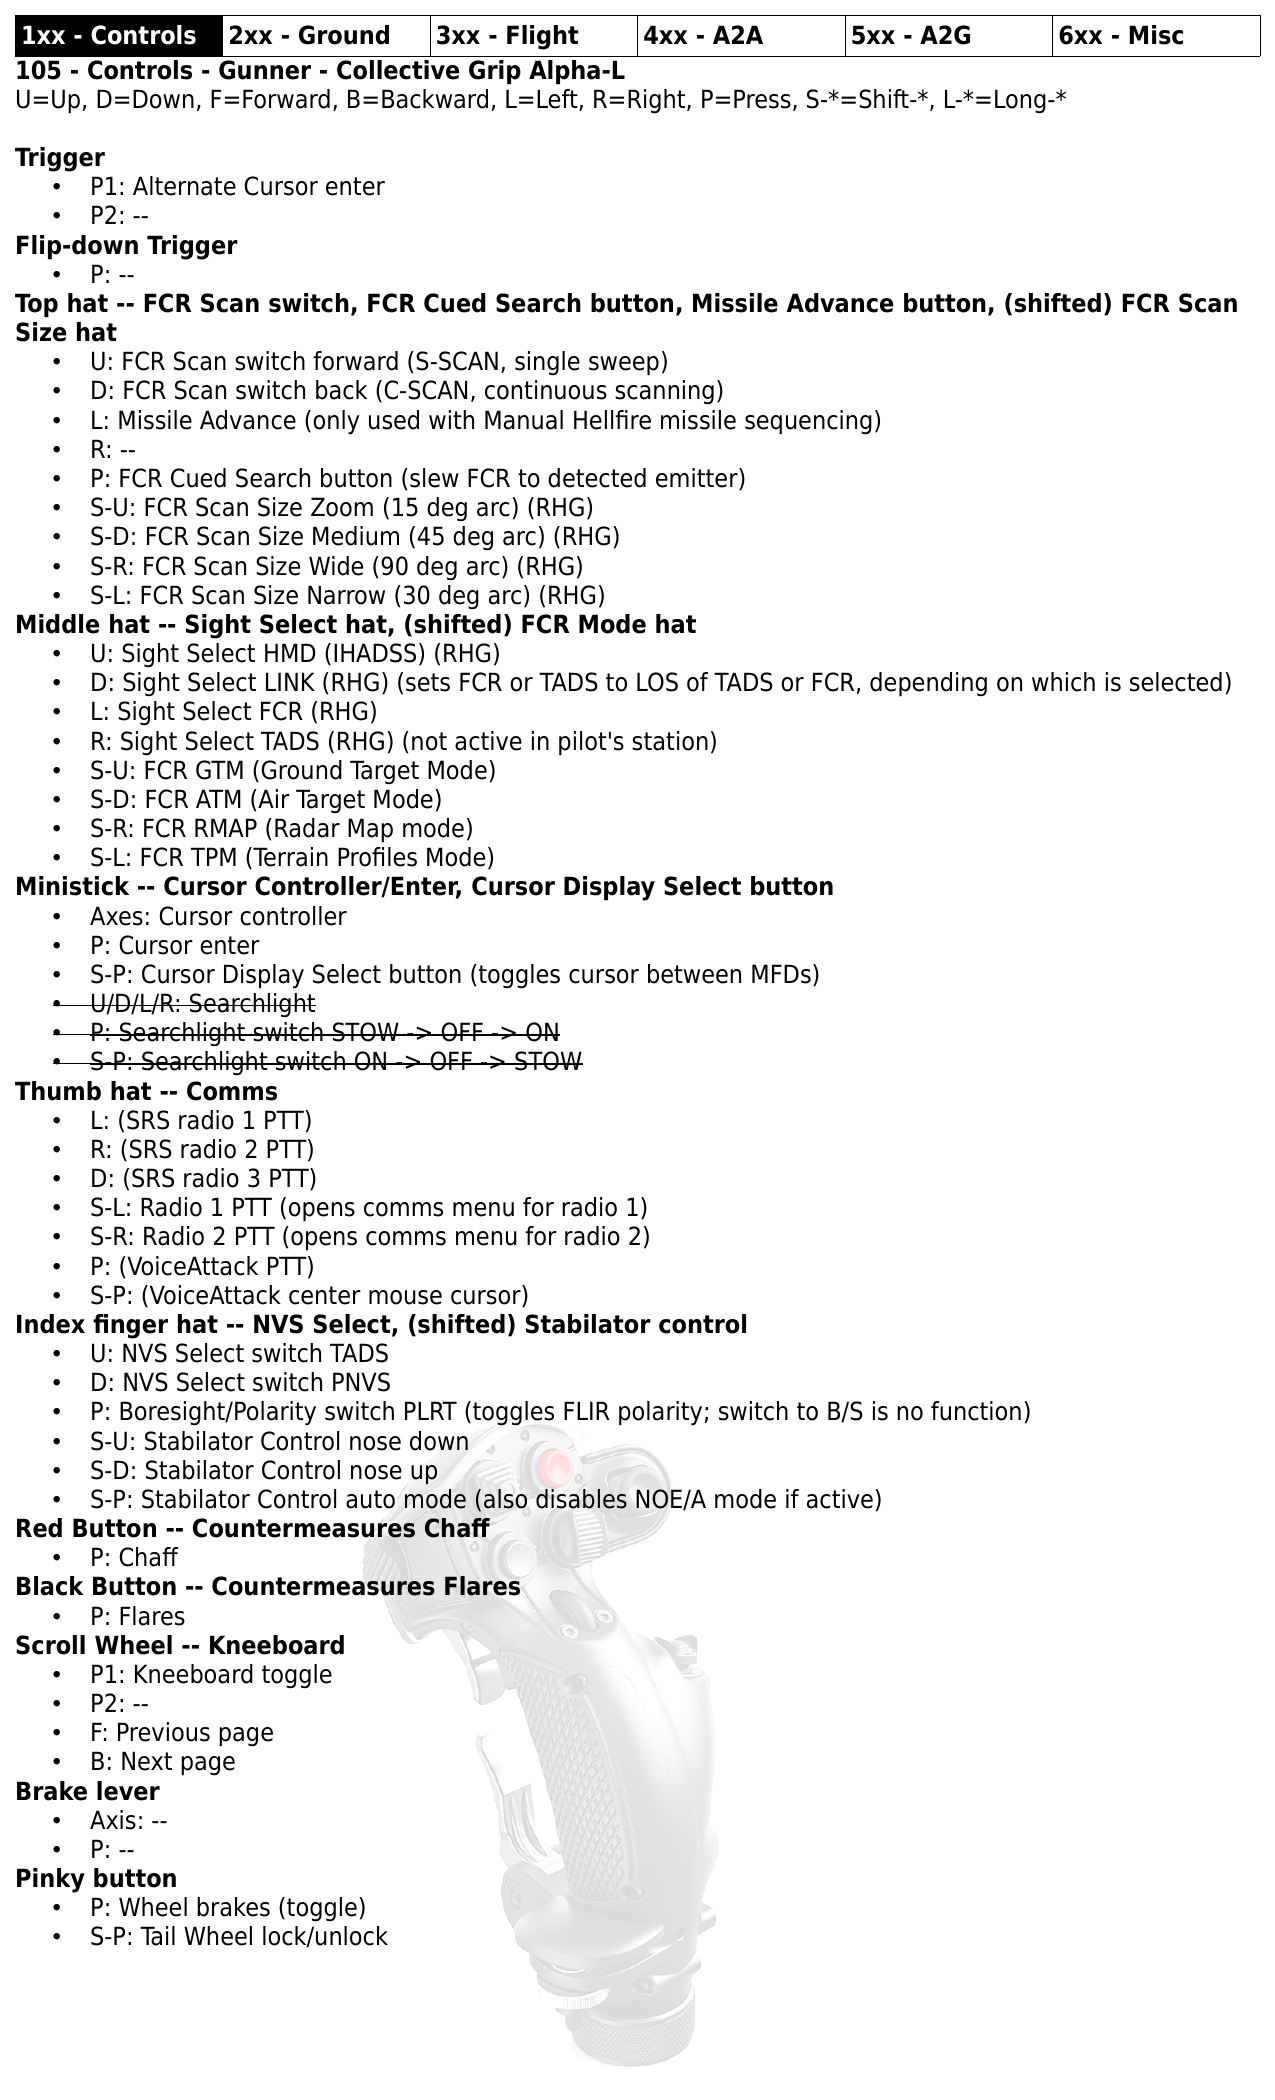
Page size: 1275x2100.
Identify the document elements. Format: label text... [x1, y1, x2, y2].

list P: -- [52, 1835, 230, 1864]
list S-U: Stabilator Control nose down [1045, 1427, 1260, 1456]
list R: -- [52, 435, 1260, 464]
text Ministick -- Cursor Controller/Enter, Cursor Display Select button [15, 872, 1260, 902]
table_header 4xx - A2A [638, 16, 845, 56]
list P: FCR Cued Search button (slew FCR to detected emitter) [52, 464, 1260, 493]
table_header 3xx - Flight [431, 16, 637, 56]
list S-P: Searchlight switch ON -> OFF -> STOW [52, 1047, 1260, 1077]
text Red Button -- Countermeasures Chaff [15, 1514, 230, 1543]
list S-P: Cursor Display Select button (toggles cursor between MFDs) [52, 960, 1260, 989]
list D: NVS Select switch PNVS [1045, 1368, 1260, 1397]
list P1: Alternate Cursor enter [52, 172, 1260, 202]
list S-U: FCR Scan Size Zoom (15 deg arc) (RHG) [52, 493, 1260, 522]
list S-L: FCR TPM (Terrain Profiles Mode) [52, 843, 1260, 872]
list U: Sight Select HMD (IHADSS) (RHG) [52, 639, 1260, 668]
table_header 1xx - Controls [16, 16, 222, 56]
list R: (SRS radio 2 PTT) [52, 1135, 1260, 1164]
text Scroll Wheel -- Kneeboard [1045, 1631, 1260, 1660]
list L: (SRS radio 1 PTT) [52, 1106, 1260, 1135]
text Middle hat -- Sight Select hat, (shifted) FCR Mode hat [15, 610, 1260, 639]
list S-D: Stabilator Control nose up [52, 1456, 230, 1485]
list S-U: Stabilator Control nose down [52, 1427, 230, 1456]
list P: Boresight/Polarity switch PLRT (toggles FLIR polarity; switch to B/S is no function) [1045, 1397, 1260, 1427]
list S-P: Tail Wheel lock/unlock [52, 1922, 230, 1952]
list U: FCR Scan switch forward (S-SCAN, single sweep) [52, 347, 1260, 377]
list P1: Kneeboard toggle [52, 1660, 230, 1689]
text Top hat -- FCR Scan switch, FCR Cued Search button, Missile Advance button, (shifted) FCR Scan Size hat [15, 289, 1260, 347]
list P: Searchlight switch STOW -> OFF -> ON [52, 1018, 1260, 1047]
list P: Cursor enter [52, 931, 1260, 960]
text Index finger hat -- NVS Select, (shifted) Stabilator control [1045, 1310, 1260, 1339]
list Axes: Cursor controller [52, 902, 1260, 931]
list S-P: (VoiceAttack center mouse cursor) [52, 1281, 1260, 1310]
text [1045, 1777, 1260, 1806]
list D: Sight Select LINK (RHG) (sets FCR or TADS to LOS of TADS or FCR, depending on which is selected) [52, 668, 1260, 697]
text U=Up, D=Down, F=Forward, B=Backward, L=Left, R=Right, P=Press, S-*=Shift-*, L-*=Long-* [15, 85, 1260, 114]
list P: Chaff [52, 1543, 230, 1572]
list S-D: FCR Scan Size Medium (45 deg arc) (RHG) [52, 522, 1260, 552]
list S-P: Tail Wheel lock/unlock [1045, 1922, 1260, 1952]
list [1045, 1689, 1260, 1718]
text Brake lever [15, 1777, 230, 1806]
list P2: -- [52, 202, 1260, 231]
text [1045, 1864, 1260, 1893]
list B: Next page [52, 1747, 230, 1777]
list B: Next page [1045, 1747, 1260, 1777]
list S-R: Radio 2 PTT (opens comms menu for radio 2) [52, 1222, 1260, 1252]
list U: NVS Select switch TADS [1045, 1339, 1260, 1368]
text Scroll Wheel -- Kneeboard [15, 1631, 230, 1660]
list S-P: Stabilator Control auto mode (also disables NOE/A mode if active) [1045, 1485, 1260, 1514]
list P: (VoiceAttack PTT) [52, 1252, 1260, 1281]
list S-D: FCR ATM (Air Target Mode) [52, 785, 1260, 814]
list P: Wheel brakes (toggle) [52, 1893, 230, 1922]
list [1045, 1543, 1260, 1572]
list F: Previous page [1045, 1718, 1260, 1747]
text Red Button -- Countermeasures Chaff [1045, 1514, 1260, 1543]
list P: Boresight/Polarity switch PLRT (toggles FLIR polarity; switch to B/S is no function) [52, 1397, 230, 1427]
text Thumb hat -- Comms [15, 1077, 1260, 1106]
table_header 2xx - Ground [223, 16, 430, 56]
list P: -- [52, 260, 1260, 289]
text Trigger [15, 143, 1260, 172]
list L: Sight Select FCR (RHG) [52, 697, 1260, 727]
list S-R: FCR Scan Size Wide (90 deg arc) (RHG) [52, 552, 1260, 581]
list S-L: FCR Scan Size Narrow (30 deg arc) (RHG) [52, 581, 1260, 610]
list S-D: Stabilator Control nose up [1045, 1456, 1260, 1485]
list U/D/L/R: Searchlight [52, 989, 1260, 1018]
list Axis: -- [52, 1806, 230, 1835]
text Pinky button [15, 1864, 230, 1893]
text Black Button -- Countermeasures Flares [15, 1572, 230, 1602]
list S-L: Radio 1 PTT (opens comms menu for radio 1) [52, 1193, 1260, 1222]
text Flip-down Trigger [15, 231, 1260, 260]
list P1: Kneeboard toggle [1045, 1660, 1260, 1689]
list [1045, 1806, 1260, 1835]
list R: Sight Select TADS (RHG) (not active in pilot's station) [52, 727, 1260, 756]
list D: (SRS radio 3 PTT) [52, 1164, 1260, 1193]
table_header 6xx - Misc [1053, 16, 1260, 56]
list U: NVS Select switch TADS [52, 1339, 230, 1368]
list D: FCR Scan switch back (C-SCAN, continuous scanning) [52, 377, 1260, 406]
list [1045, 1602, 1260, 1631]
list S-P: Stabilator Control auto mode (also disables NOE/A mode if active) [52, 1485, 230, 1514]
list P2: -- [52, 1689, 230, 1718]
list P: Flares [52, 1602, 230, 1631]
text Index finger hat -- NVS Select, (shifted) Stabilator control [15, 1310, 230, 1339]
table_header 5xx - A2G [846, 16, 1052, 56]
list S-U: FCR GTM (Ground Target Mode) [52, 756, 1260, 785]
list [1045, 1835, 1260, 1864]
list P: Wheel brakes (toggle) [1045, 1893, 1260, 1922]
list D: NVS Select switch PNVS [52, 1368, 230, 1397]
list S-R: FCR RMAP (Radar Map mode) [52, 814, 1260, 843]
list F: Previous page [52, 1718, 230, 1747]
text Black Button -- Countermeasures Flares [1045, 1572, 1260, 1602]
text 105 - Controls - Gunner - Collective Grip Alpha-L [15, 57, 1260, 85]
list L: Missile Advance (only used with Manual Hellfire missile sequencing) [52, 406, 1260, 435]
